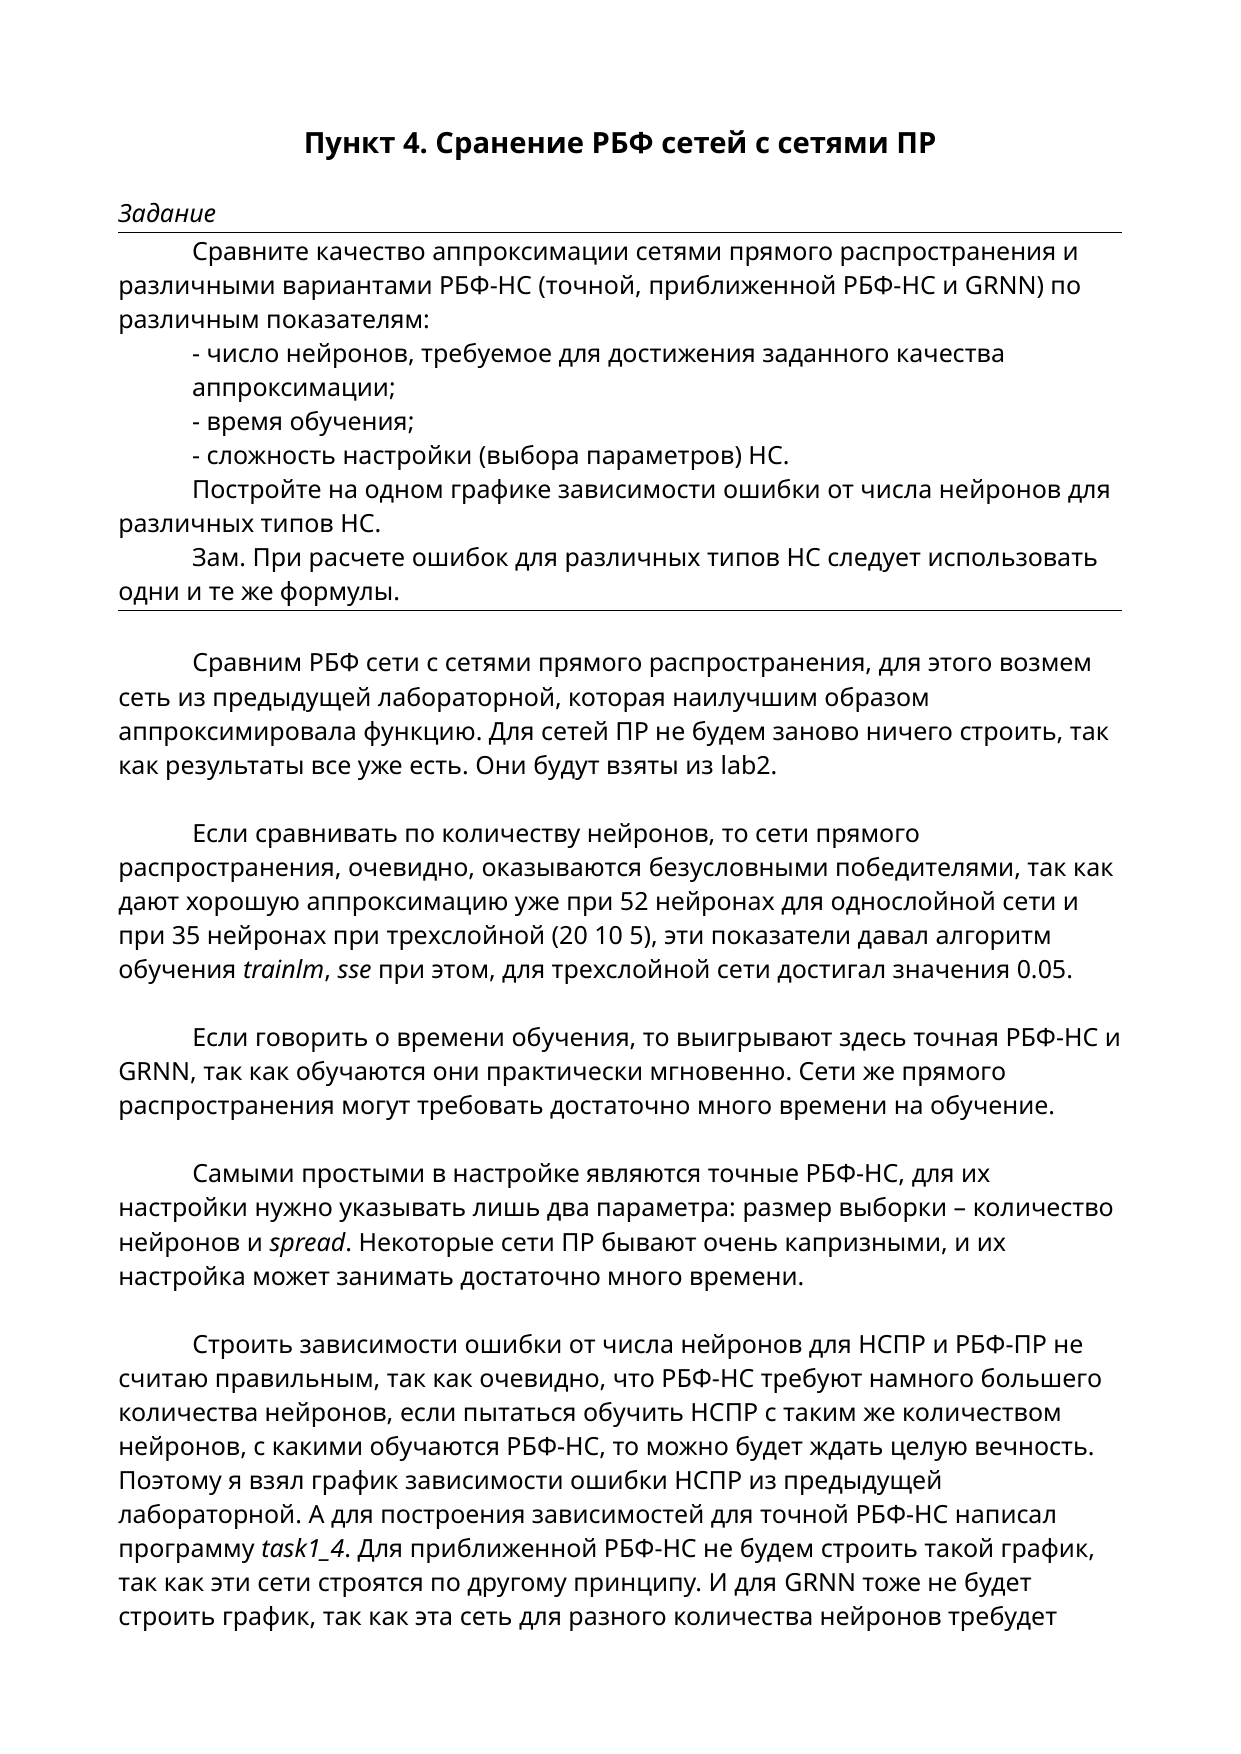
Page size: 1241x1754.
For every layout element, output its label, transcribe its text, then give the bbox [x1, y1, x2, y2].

text Зам. При расчете ошибок для различных типов НС следует использовать одни и те же формулы. [118, 540, 1122, 610]
text Если говорить о времени обучения, то выигрывают здесь точная РБФ-НС и GRNN, так как обучаются они практически мгновенно. Сети же прямого распространения могут требовать достаточно много времени на обучение. [118, 1020, 1122, 1122]
text Если сравнивать по количеству нейронов, то сети прямого распространения, очевидно, оказываются безусловными победителями, так как дают хорошую аппроксимацию уже при 52 нейронах для однослойной сети и при 35 нейронах при трехслойной (20 10 5), эти показатели давал алгоритм обучения trainlm, sse при этом, для трехслойной сети достигал значения 0.05. [118, 815, 1122, 986]
text Строить зависимости ошибки от числа нейронов для НСПР и РБФ-ПР не считаю правильным, так как очевидно, что РБФ-НС требуют намного большего количества нейронов, если пытаться обучить НСПР с таким же количеством нейронов, с какими обучаются РБФ-НС, то можно будет ждать целую вечность. Поэтому я взял график зависимости ошибки НСПР из предыдущей лабораторной. А для построения зависимостей для точной РБФ-НС написал программу task1_4. Для приближенной РБФ-НС не будем строить такой график, так как эти сети строятся по другому принципу. И для GRNN тоже не будет строить график, так как эта сеть для разного количества нейронов требудет [118, 1326, 1122, 1633]
text - число нейронов, требуемое для достижения заданного качества аппроксимации; - время обучения; - сложность настройки (выбора параметров) НС. [192, 335, 1122, 472]
text Постройте на одном графике зависимости ошибки от числа нейронов для различных типов НС. [118, 472, 1122, 540]
text Сравним РБФ сети с сетями прямого распространения, для этого возмем сеть из предыдущей лабораторной, которая наилучшим образом аппроксимировала функцию. Для сетей ПР не будем заново ничего строить, так как результаты все уже есть. Они будут взяты из lab2. [118, 645, 1122, 781]
subtitle Пункт 4. Сранение РБФ сетей с сетями ПР [118, 122, 1122, 162]
text Задание [118, 196, 1122, 232]
text Сравните качество аппроксимации сетями прямого распространения и различными вариантами РБФ-НС (точной, приближенной РБФ-НС и GRNN) по различным показателям: [118, 233, 1122, 335]
text Самыми простыми в настройке являются точные РБФ-НС, для их настройки нужно указывать лишь два параметра: размер выборки – количество нейронов и spread. Некоторые сети ПР бывают очень капризными, и их настройка может занимать достаточно много времени. [118, 1156, 1122, 1292]
